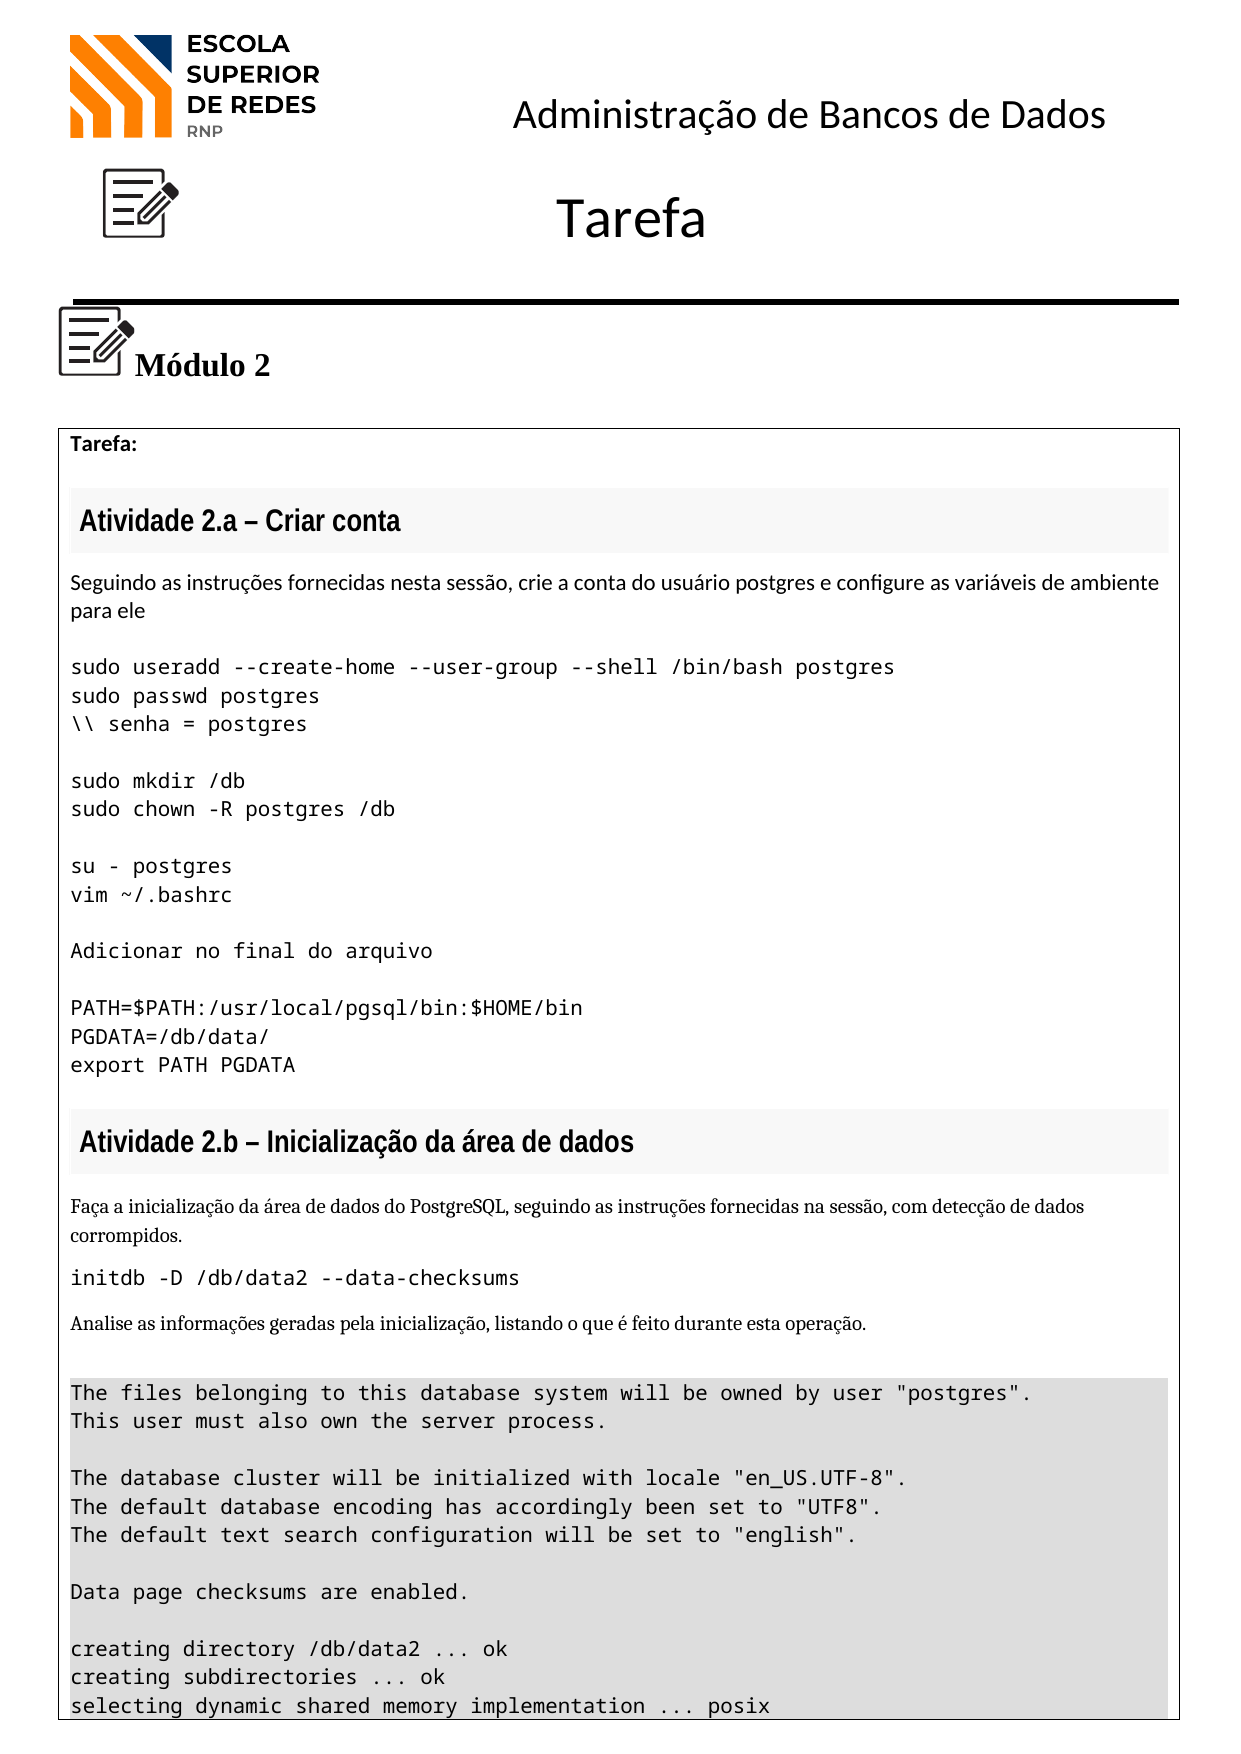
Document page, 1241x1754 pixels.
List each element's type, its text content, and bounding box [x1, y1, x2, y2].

picture [102, 168, 179, 238]
picture [70, 31, 333, 138]
title Tarefa [103, 168, 1180, 252]
table_header Tarefa: Atividade 2.a – Criar conta Seguindo as instruções fornecidas nesta sessão, crie a conta do usuário postgres e configure as variáveis de ambiente para ele sudo useradd --create-home --user-group --shell /bin/bash postgres sudo passwd postgres \\ senha = postgres sudo mkdir /db sudo chown -R postgres /db su - postgres vim ~/.bashrc Adicionar no final do arquivo PATH=$PATH:/usr/local/pgsql/bin:$HOME/bin PGDATA=/db/data/ export PATH PGDATA Atividade 2.b – Inicialização da área de dados Faça a inicialização da área de dados do PostgreSQL, seguindo as instruções fornecidas na sessão, com detecção de dados corrompidos. initdb -D /db/data2 --data-checksums Analise as informações geradas pela inicialização, listando o que é feito durante esta operação. The files belonging to this database system will be owned by user "postgres". This user must also own the server process. The database cluster will be initialized with locale "en_US.UTF-8". The default database encoding has accordingly been set to "UTF8". The default text search configuration will be set to "english". Data page checksums are enabled. creating directory /db/data2 ... ok creating subdirectories ... ok selecting dynamic shared memory implementation ... posix [59, 429, 1179, 1719]
picture [58, 306, 135, 376]
text Módulo 2 [58, 277, 1180, 383]
